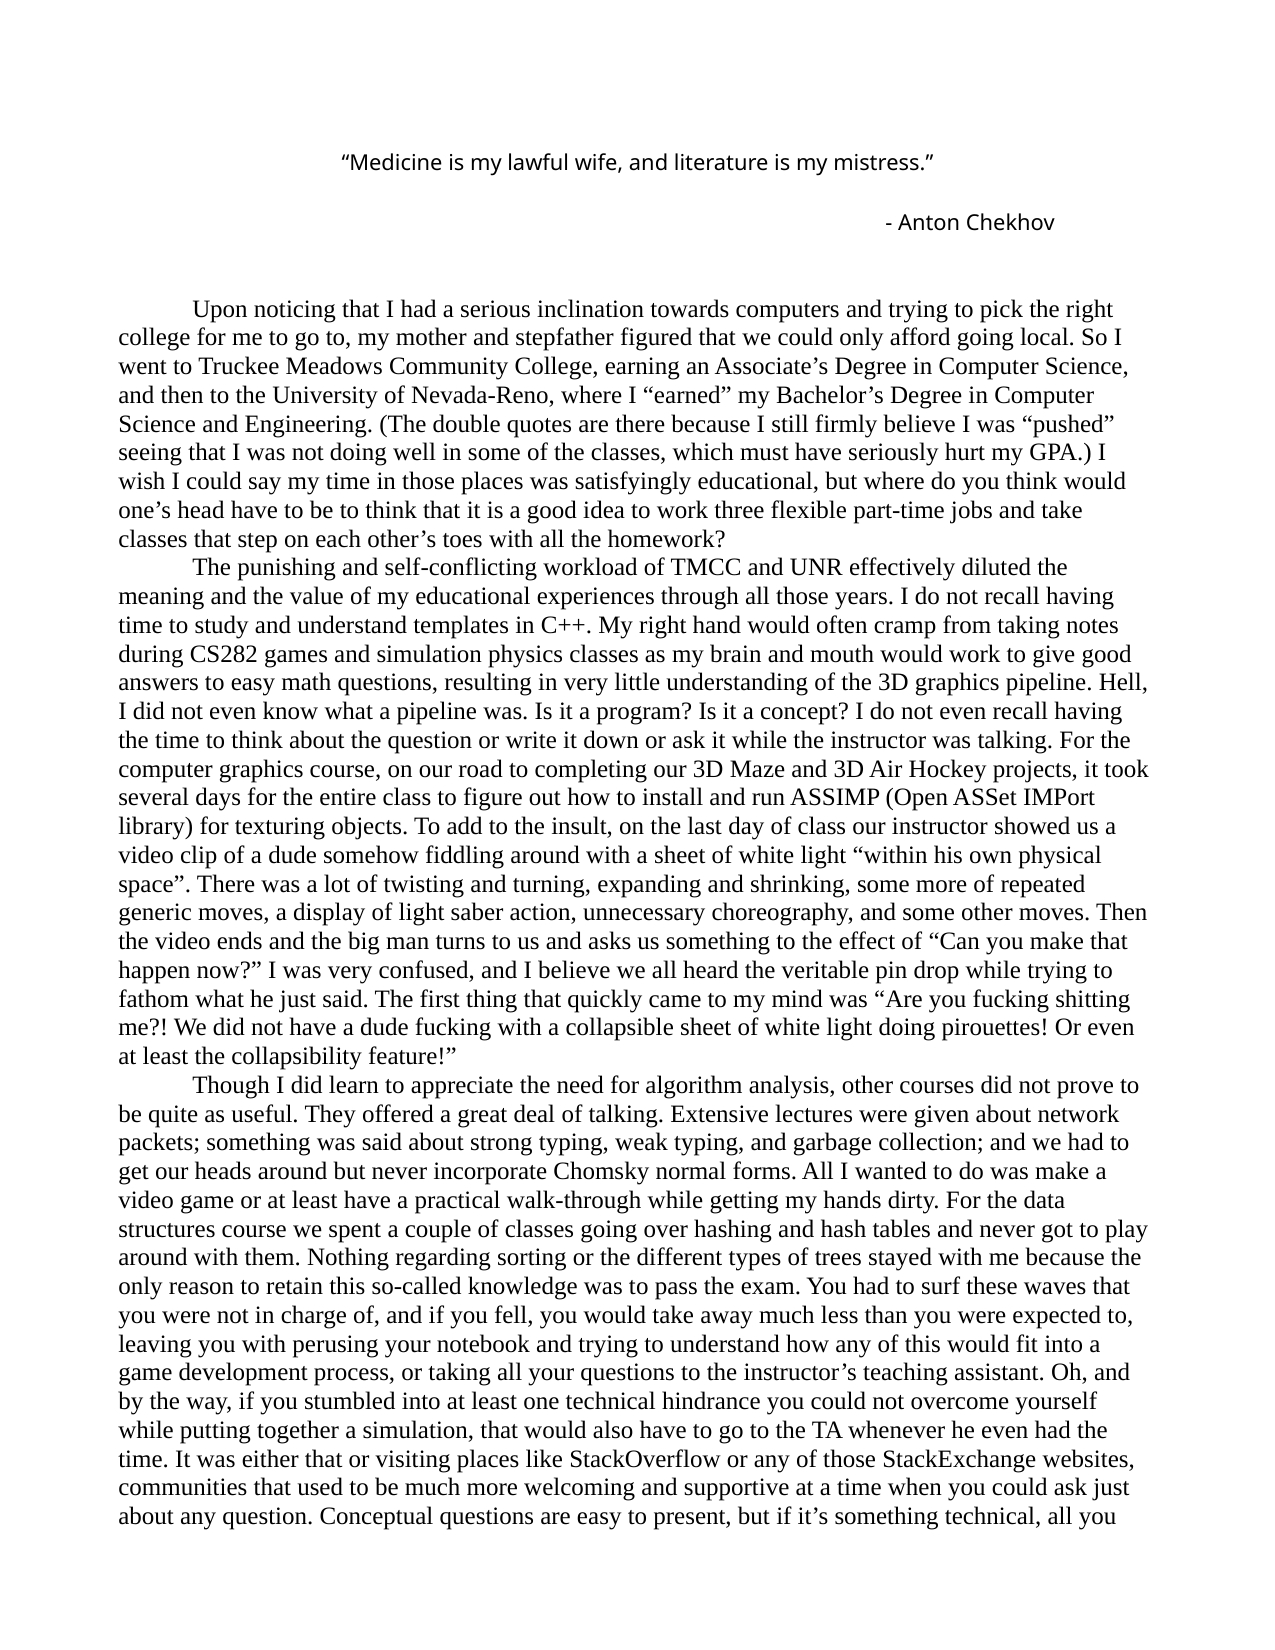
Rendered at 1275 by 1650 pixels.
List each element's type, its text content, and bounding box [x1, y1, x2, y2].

text The punishing and self-conflicting workload of TMCC and UNR effectively diluted the meaning and the value of my educational experiences through all those years. I do not recall having time to study and understand templates in C++. My right hand would often cramp from taking notes during CS282 games and simulation physics classes as my brain and mouth would work to give good answers to easy math questions, resulting in very little understanding of the 3D graphics pipeline. Hell, I did not even know what a pipeline was. Is it a program? Is it a concept? I do not even recall having the time to think about the question or write it down or ask it while the instructor was talking. For the computer graphics course, on our road to completing our 3D Maze and 3D Air Hockey projects, it took several days for the entire class to figure out how to install and run ASSIMP (Open ASSet IMPort library) for texturing objects. To add to the insult, on the last day of class our instructor showed us a video clip of a dude somehow fiddling around with a sheet of white light “within his own physical space”. There was a lot of twisting and turning, expanding and shrinking, some more of repeated generic moves, a display of light saber action, unnecessary choreography, and some other moves. Then the video ends and the big man turns to us and asks us something to the effect of “Can you make that happen now?” I was very confused, and I believe we all heard the veritable pin drop while trying to fathom what he just said. The first thing that quickly came to my mind was “Are you fucking shitting me?! We did not have a dude fucking with a collapsible sheet of white light doing pirouettes! Or even at least the collapsibility feature!” [118, 552, 1157, 1070]
text “Medicine is my lawful wife, and literature is my mistress.” [118, 147, 1157, 177]
text - Anton Chekhov [118, 206, 1157, 236]
text Though I did learn to appreciate the need for algorithm analysis, other courses did not prove to be quite as useful. They offered a great deal of talking. Extensive lectures were given about network packets; something was said about strong typing, weak typing, and garbage collection; and we had to get our heads around but never incorporate Chomsky normal forms. All I wanted to do was make a video game or at least have a practical walk-through while getting my hands dirty. For the data structures course we spent a couple of classes going over hashing and hash tables and never got to play around with them. Nothing regarding sorting or the different types of trees stayed with me because the only reason to retain this so-called knowledge was to pass the exam. You had to surf these waves that you were not in charge of, and if you fell, you would take away much less than you were expected to, leaving you with perusing your notebook and trying to understand how any of this would fit into a game development process, or taking all your questions to the instructor’s teaching assistant. Oh, and by the way, if you stumbled into at least one technical hindrance you could not overcome yourself while putting together a simulation, that would also have to go to the TA whenever he even had the time. It was either that or visiting places like StackOverflow or any of those StackExchange websites, communities that used to be much more welcoming and supportive at a time when you could ask just about any question. Conceptual questions are easy to present, but if it’s something technical, all you [118, 1070, 1157, 1530]
text Upon noticing that I had a serious inclination towards computers and trying to pick the right college for me to go to, my mother and stepfather figured that we could only afford going local. So I went to Truckee Meadows Community College, earning an Associate’s Degree in Computer Science, and then to the University of Nevada-Reno, where I “earned” my Bachelor’s Degree in Computer Science and Engineering. (The double quotes are there because I still firmly believe I was “pushed” seeing that I was not doing well in some of the classes, which must have seriously hurt my GPA.) I wish I could say my time in those places was satisfyingly educational, but where do you think would one’s head have to be to think that it is a good idea to work three flexible part-time jobs and take classes that step on each other’s toes with all the homework? [118, 294, 1157, 552]
